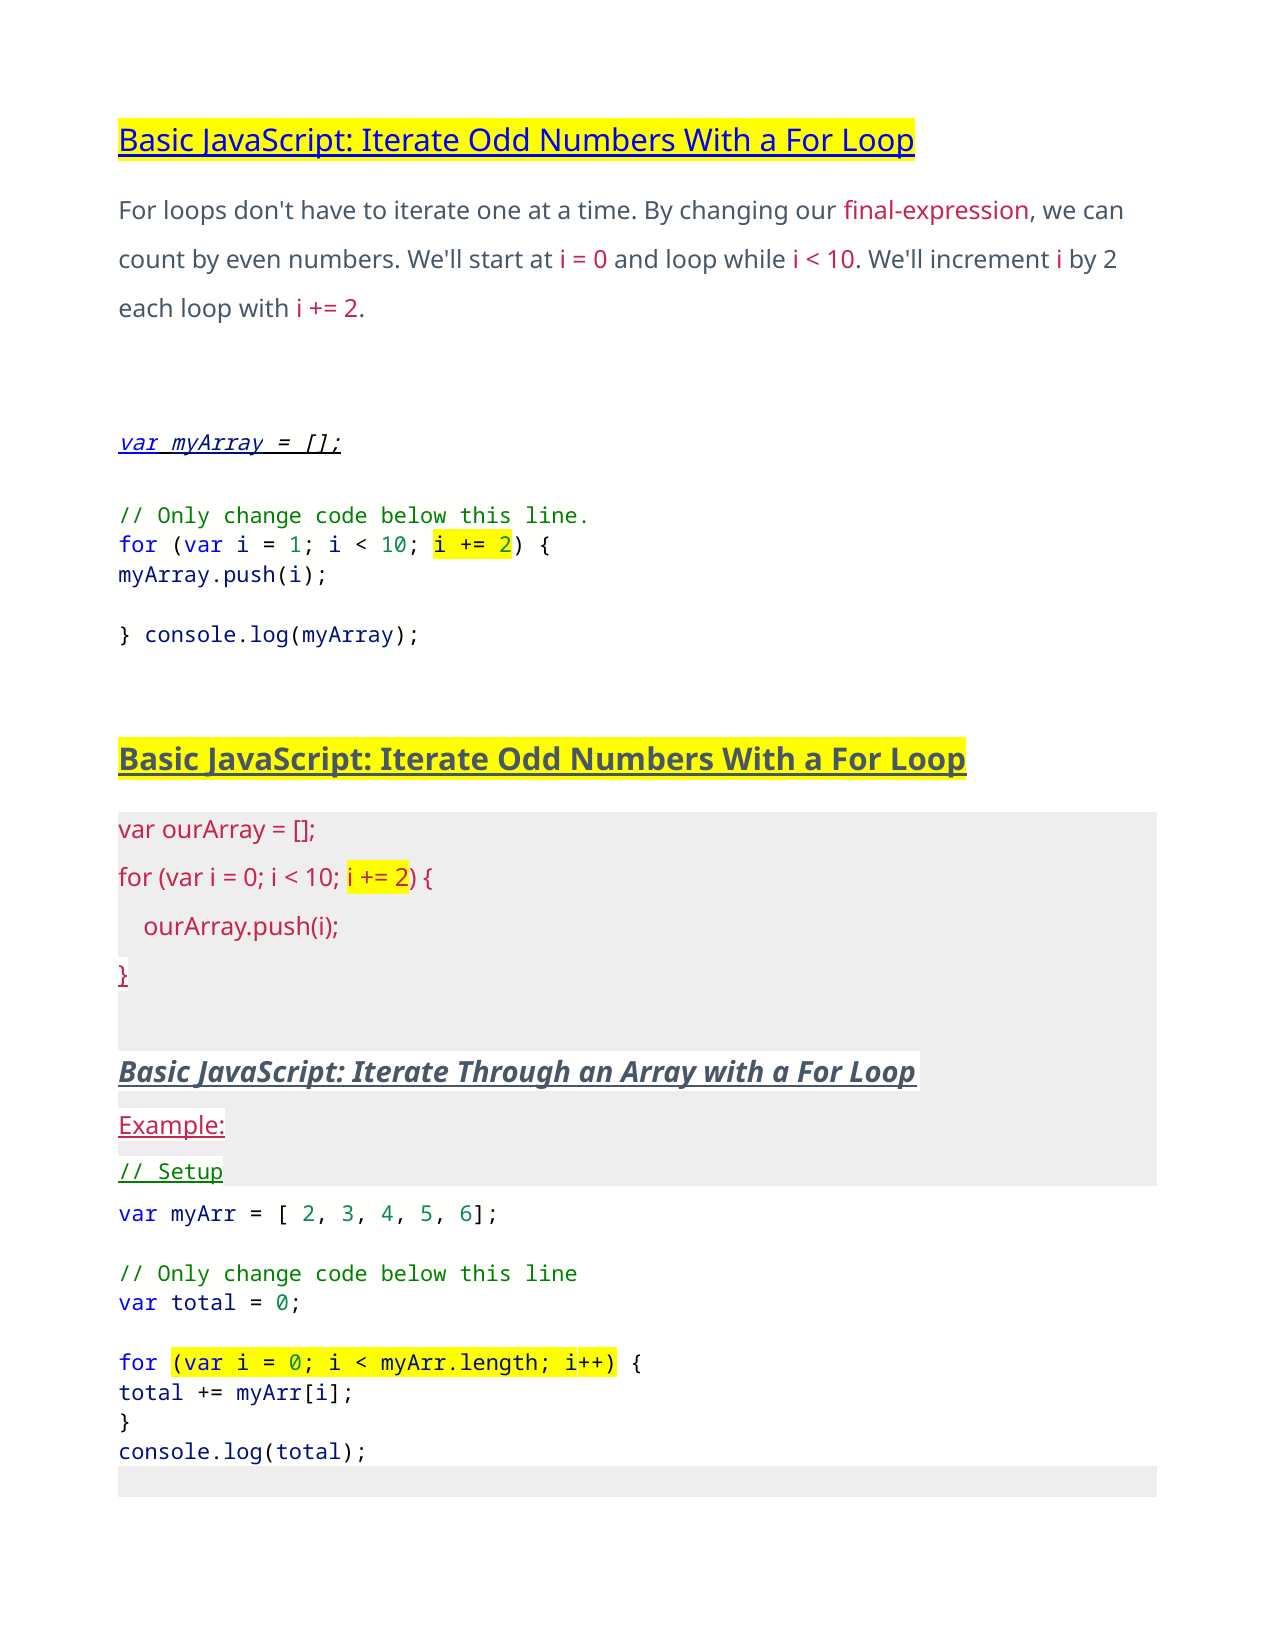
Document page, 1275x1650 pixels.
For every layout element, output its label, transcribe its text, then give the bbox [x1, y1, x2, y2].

text } console.log(myArray); [118, 619, 1157, 648]
text var myArr = [ 2, 3, 4, 5, 6]; [118, 1198, 1157, 1228]
text console.log(total); [118, 1436, 1157, 1466]
subtitle Basic JavaScript: Iterate Odd Numbers With a For Loop [118, 118, 1157, 161]
text // Only change code below this line. [118, 499, 1157, 529]
text // Only change code below this line [118, 1257, 1157, 1287]
text Example: [118, 1107, 1157, 1141]
text ourArray.push(i); [118, 908, 1157, 942]
subtitle Basic JavaScript: Iterate Odd Numbers With a For Loop [118, 737, 1157, 780]
text for (var i = 0; i < 10; i += 2) { [118, 860, 1157, 894]
text total += myArr[i]; [118, 1377, 1157, 1406]
text } [118, 957, 1157, 991]
text var myArray = []; [118, 427, 1157, 457]
text } [118, 1406, 1157, 1436]
text for (var i = 0; i < myArr.length; i++) { [118, 1347, 1157, 1377]
text myArray.push(i); [118, 559, 1157, 589]
text var ourArray = []; [118, 812, 1157, 846]
text var total = 0; [118, 1287, 1157, 1317]
text for (var i = 1; i < 10; i += 2) { [118, 529, 1157, 559]
text For loops don't have to iterate one at a time. By changing our final-expression, we can count by even numbers. We'll start at i = 0 and loop while i < 10. We'll increment i by 2 each loop with i += 2. [118, 192, 1157, 325]
subtitle Basic JavaScript: Iterate Through an Array with a For Loop [118, 1051, 1157, 1091]
text // Setup [118, 1156, 1157, 1186]
